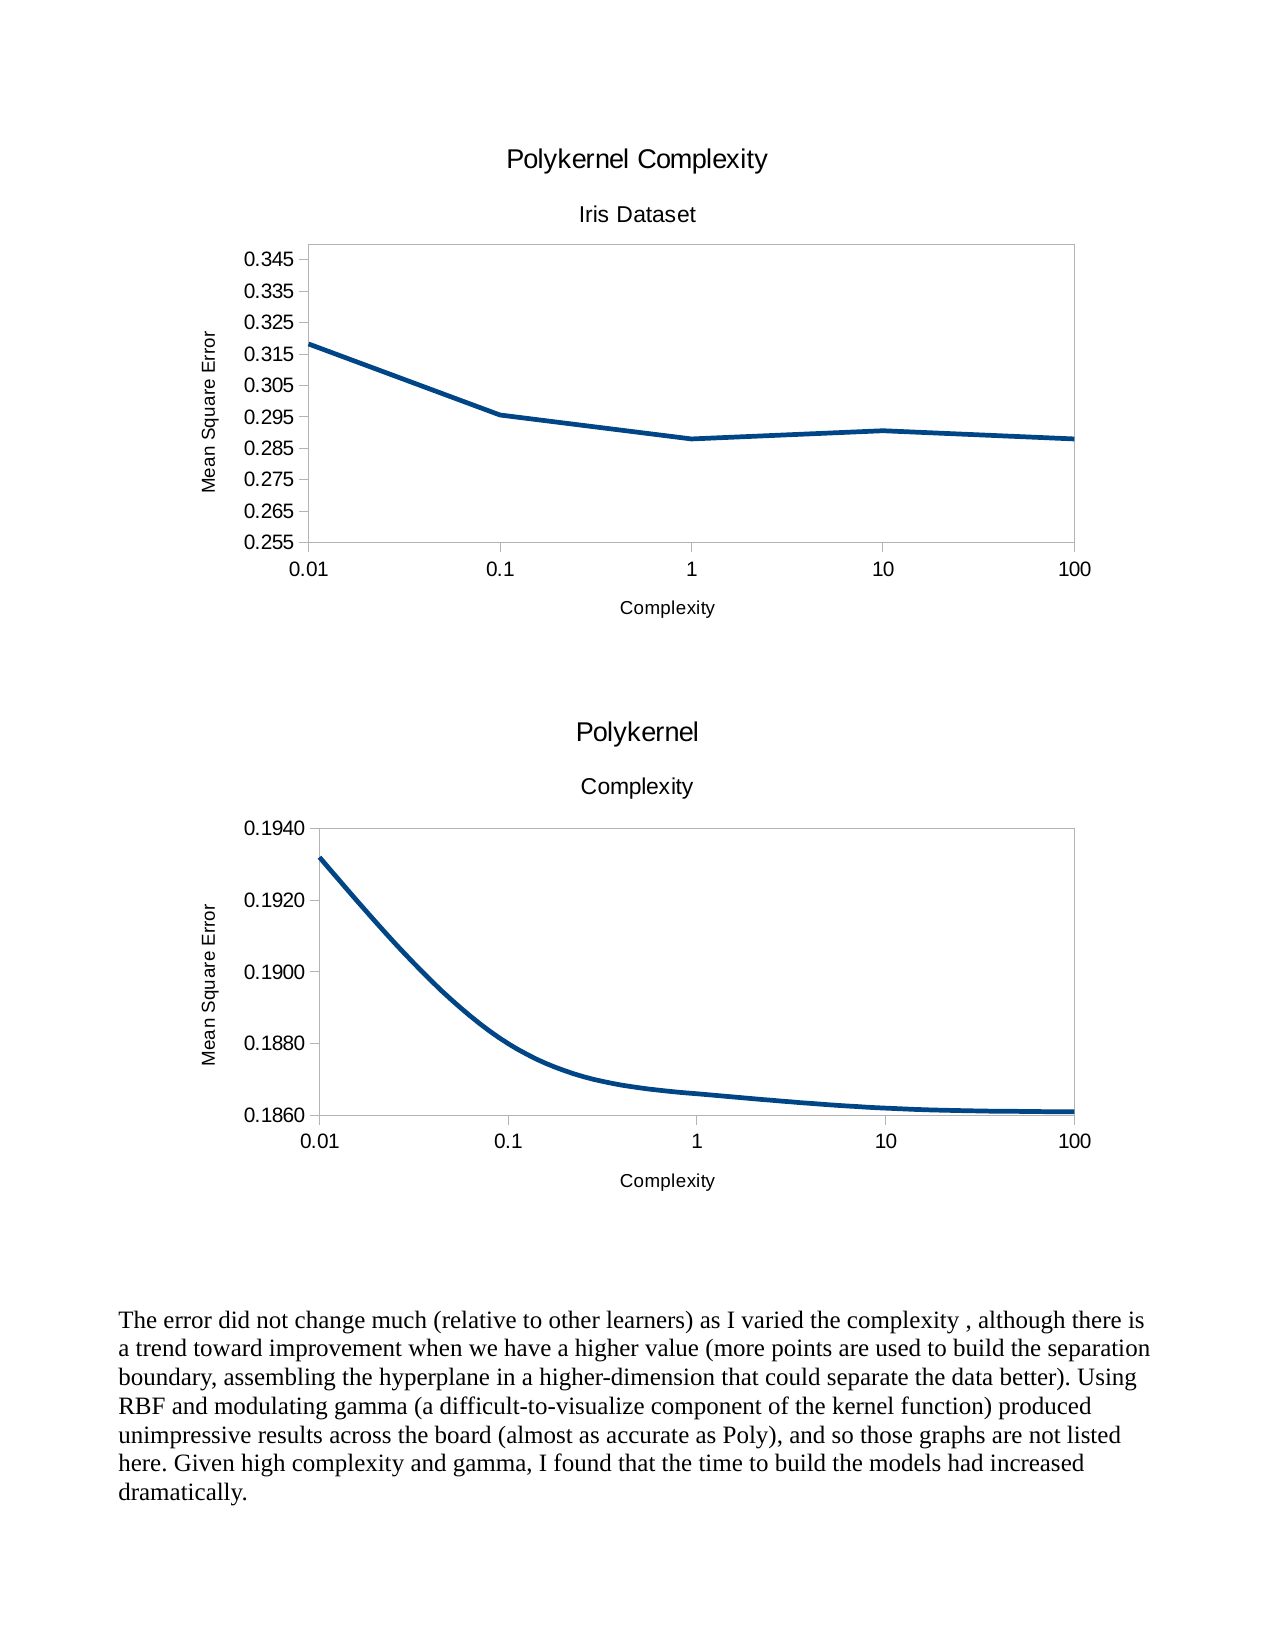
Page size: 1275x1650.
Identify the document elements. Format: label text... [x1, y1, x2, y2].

text The error did not change much (relative to other learners) as I varied the complexity , although there is a trend toward improvement when we have a higher value (more points are used to build the separation boundary, assembling the hyperplane in a higher-dimension that could separate the data better). Using RBF and modulating gamma (a difficult-to-visualize component of the kernel function) produced unimpressive results across the board (almost as accurate as Poly), and so those graphs are not listed here. Given high complexity and gamma, I found that the time to build the models had increased dramatically. [118, 1305, 1157, 1506]
